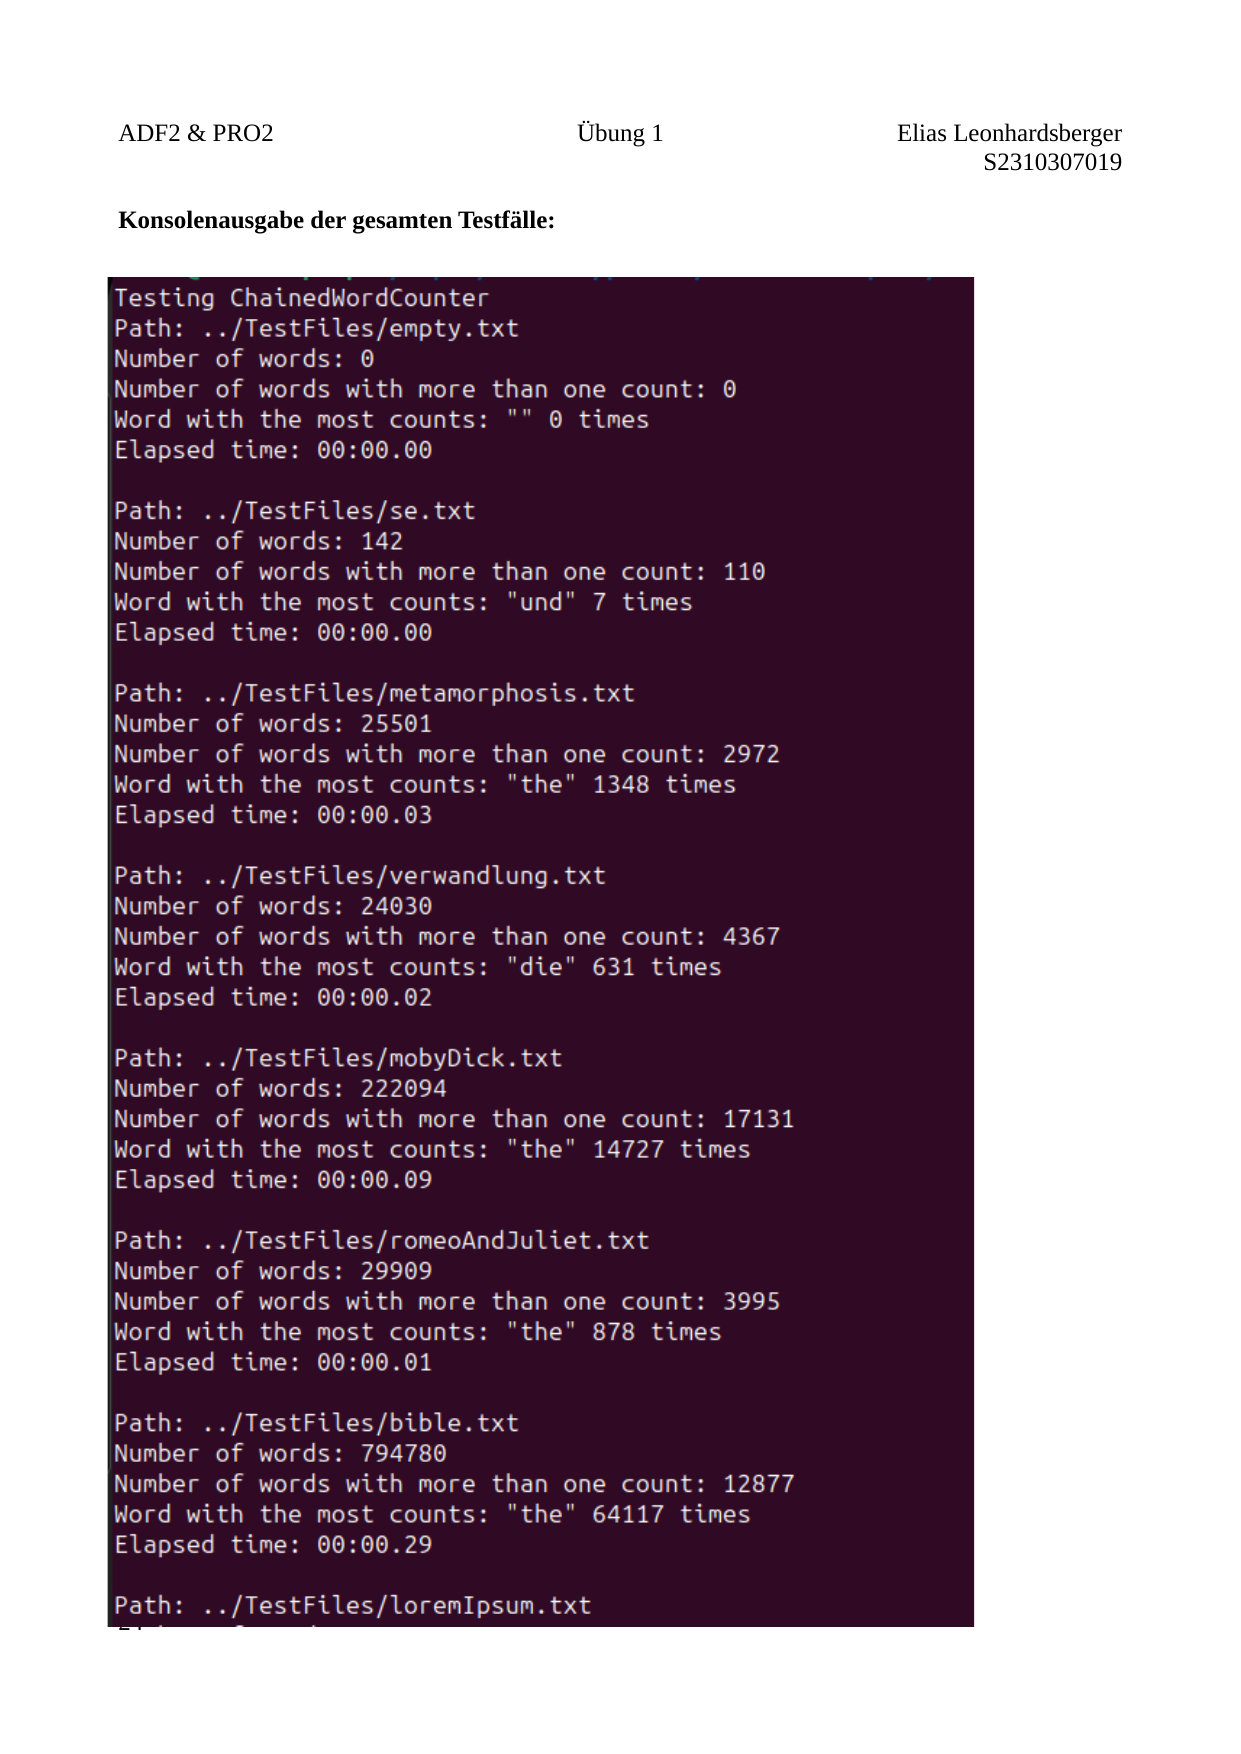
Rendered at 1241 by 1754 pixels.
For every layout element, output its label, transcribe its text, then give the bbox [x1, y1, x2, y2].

text Konsolenausgabe der gesamten Testfälle: [118, 205, 1122, 234]
picture [107, 277, 975, 1627]
